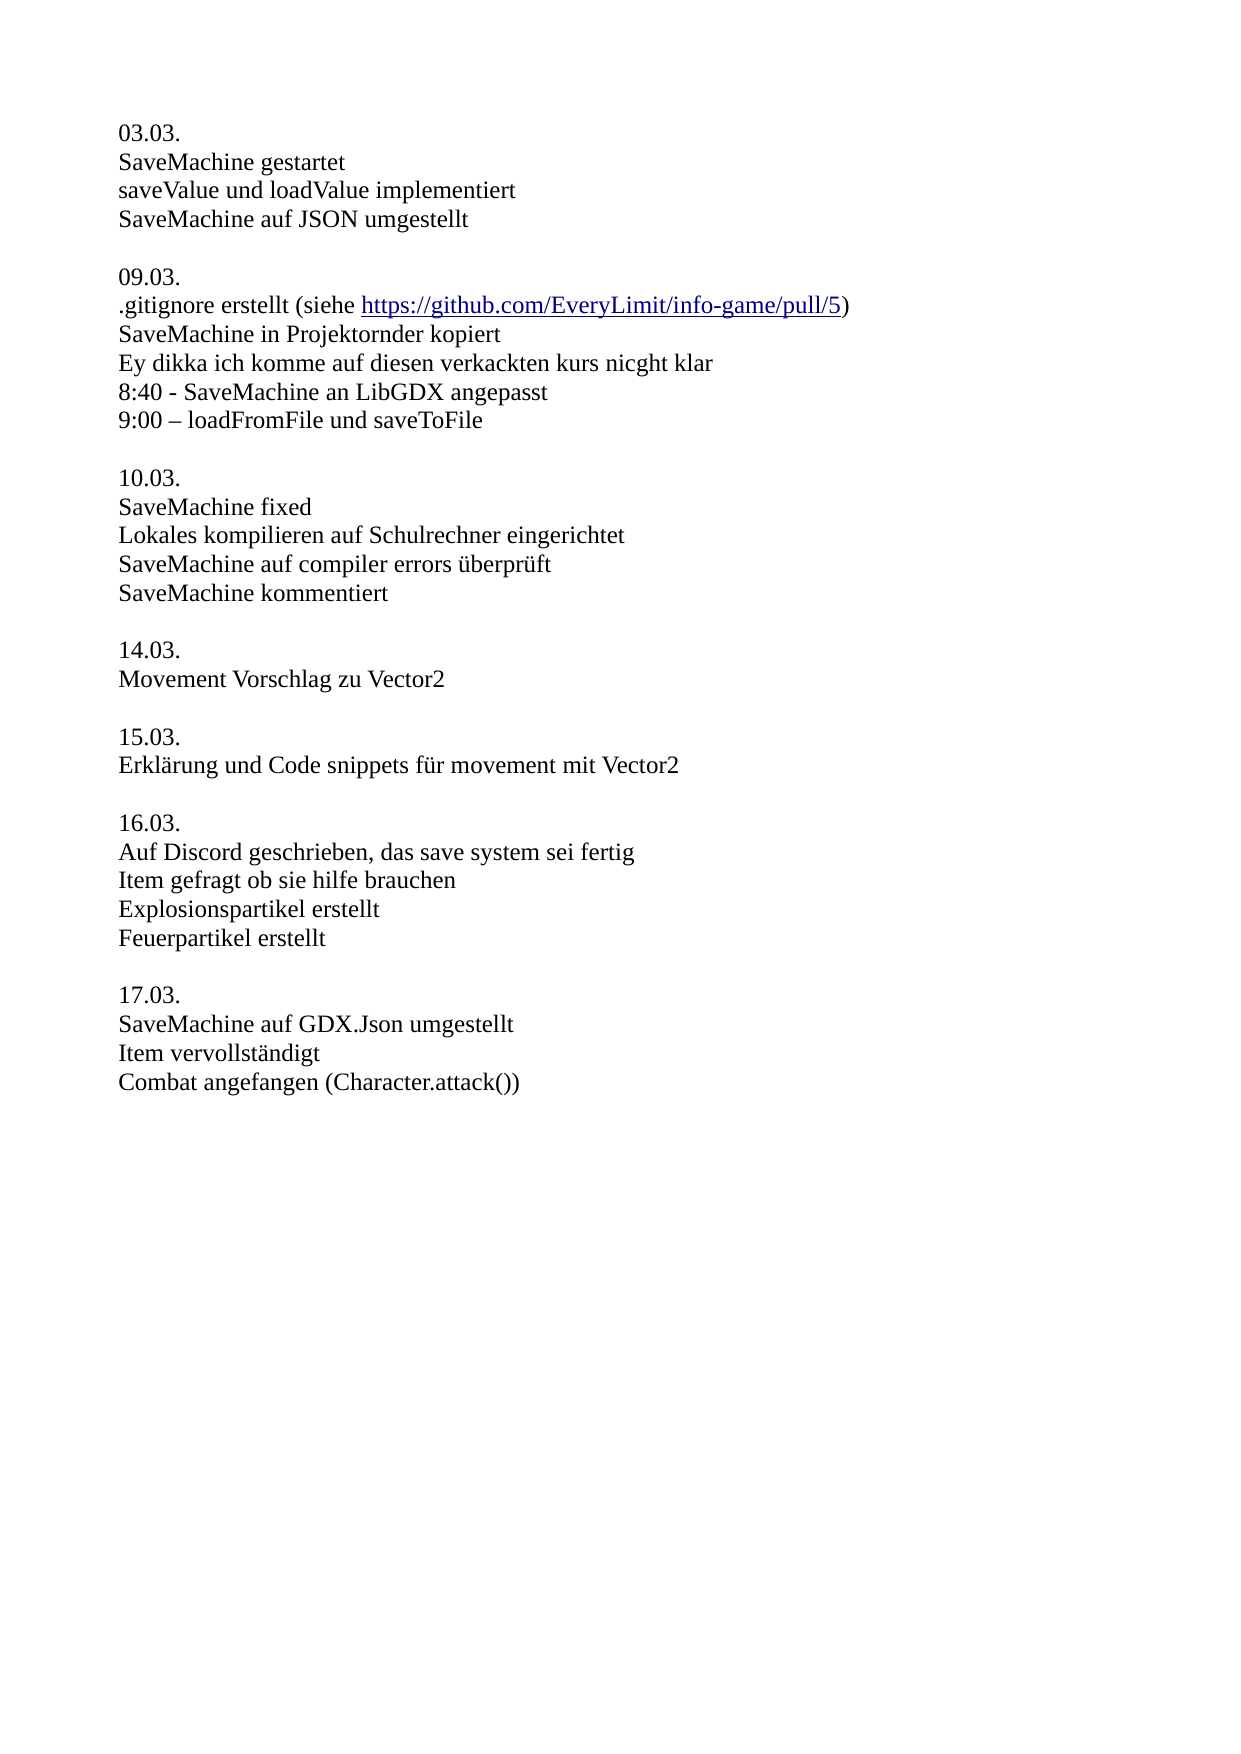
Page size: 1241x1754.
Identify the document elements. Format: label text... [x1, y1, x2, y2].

text 14.03. [118, 636, 1122, 664]
text 16.03. [118, 808, 1122, 837]
text 15.03. [118, 722, 1122, 751]
text SaveMachine kommentiert [118, 578, 1122, 607]
text Item gefragt ob sie hilfe brauchen [118, 866, 1122, 894]
text Ey dikka ich komme auf diesen verkackten kurs nicght klar [118, 348, 1122, 377]
text SaveMachine auf GDX.Json umgestellt [118, 1009, 1122, 1038]
text SaveMachine fixed [118, 492, 1122, 521]
text Auf Discord geschrieben, das save system sei fertig [118, 837, 1122, 866]
text 09.03. [118, 262, 1122, 291]
text Combat angefangen (Character.attack()) [118, 1067, 1122, 1096]
text SaveMachine gestartet [118, 147, 1122, 176]
text 03.03. [118, 118, 1122, 147]
text Erklärung und Code snippets für movement mit Vector2 [118, 751, 1122, 779]
text saveValue und loadValue implementiert [118, 176, 1122, 204]
text Item vervollständigt [118, 1038, 1122, 1067]
text SaveMachine in Projektornder kopiert [118, 319, 1122, 348]
text SaveMachine auf compiler errors überprüft [118, 549, 1122, 578]
text Explosionspartikel erstellt [118, 894, 1122, 923]
text 17.03. [118, 981, 1122, 1009]
text SaveMachine auf JSON umgestellt [118, 204, 1122, 233]
text Movement Vorschlag zu Vector2 [118, 664, 1122, 693]
text 10.03. [118, 463, 1122, 492]
text Lokales kompilieren auf Schulrechner eingerichtet [118, 521, 1122, 549]
text 8:40 - SaveMachine an LibGDX angepasst [118, 377, 1122, 406]
text .gitignore erstellt (siehe https://github.com/EveryLimit/info-game/pull/5) [118, 291, 1122, 319]
text 9:00 – loadFromFile und saveToFile [118, 406, 1122, 434]
text Feuerpartikel erstellt [118, 923, 1122, 952]
